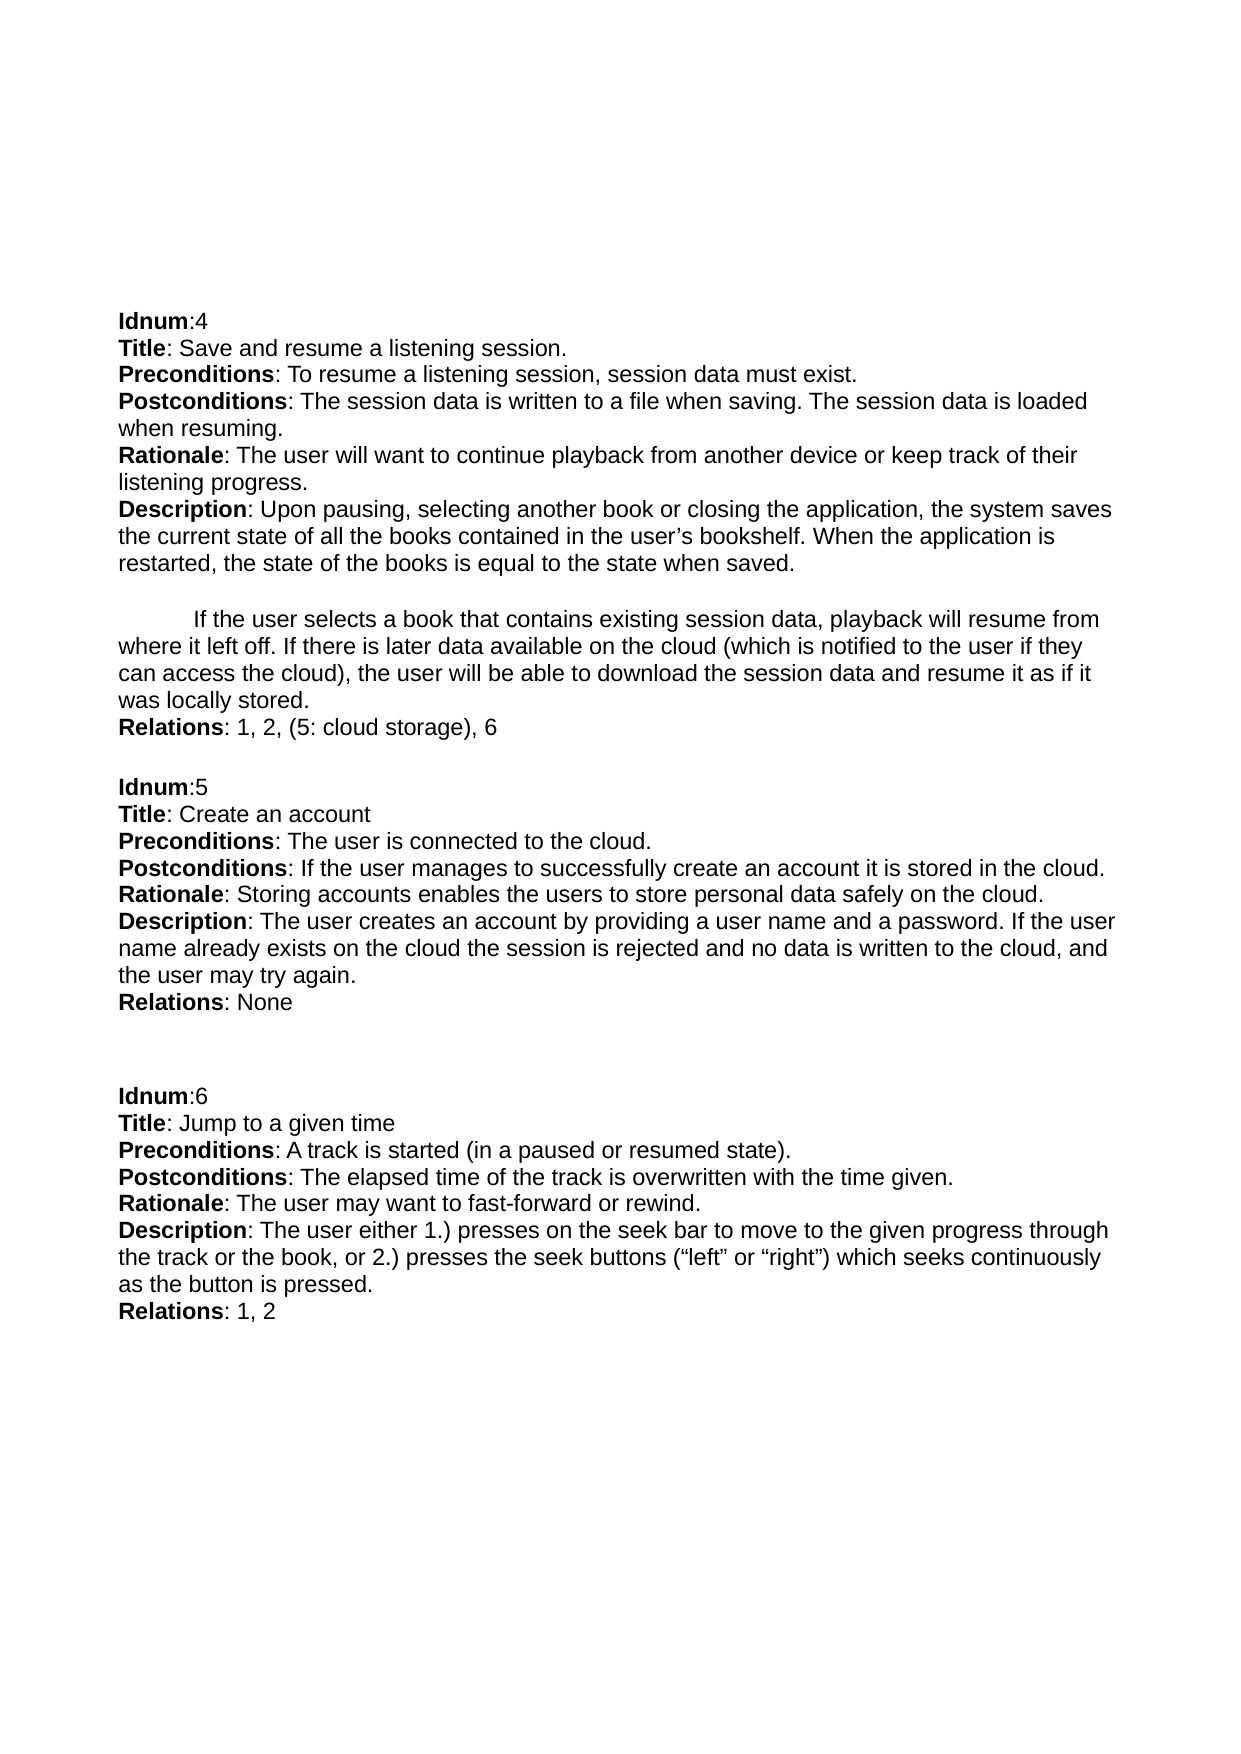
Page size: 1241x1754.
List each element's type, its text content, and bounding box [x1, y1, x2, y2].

text If the user selects a book that contains existing session data, playback will resume from where it left off. If there is later data available on the cloud (which is notified to the user if they can access the cloud), the user will be able to download the session data and resume it as if it was locally stored. [118, 605, 1122, 713]
text Relations: 1, 2, (5: cloud storage), 6 Idnum:5 Title: Create an account Preconditions: The user is connected to the cloud. Postconditions: If the user manages to successfully create an account it is stored in the cloud. Rationale: Storing accounts enables the users to store personal data safely on the cloud. Description: The user creates an account by providing a user name and a password. If the user name already exists on the cloud the session is rejected and no data is written to the cloud, and the user may try again. Relations: None Idnum:6 Title: Jump to a given time Preconditions: A track is started (in a paused or resumed state). Postconditions: The elapsed time of the track is overwritten with the time given. Rationale: The user may want to fast-forward or rewind. Description: The user either 1.) presses on the seek bar to move to the given progress through the track or the book, or 2.) presses the seek buttons (“left” or “right”) which seeks continuously as the button is pressed. Relations: 1, 2 [118, 713, 1122, 1420]
text Idnum:4 Title: Save and resume a listening session. Preconditions: To resume a listening session, session data must exist. Postconditions: The session data is written to a file when saving. The session data is loaded when resuming. Rationale: The user will want to continue playback from another device or keep track of their listening progress. Description: Upon pausing, selecting another book or closing the application, the system saves the current state of all the books contained in the user’s bookshelf. When the application is restarted, the state of the books is equal to the state when saved. [118, 307, 1122, 576]
